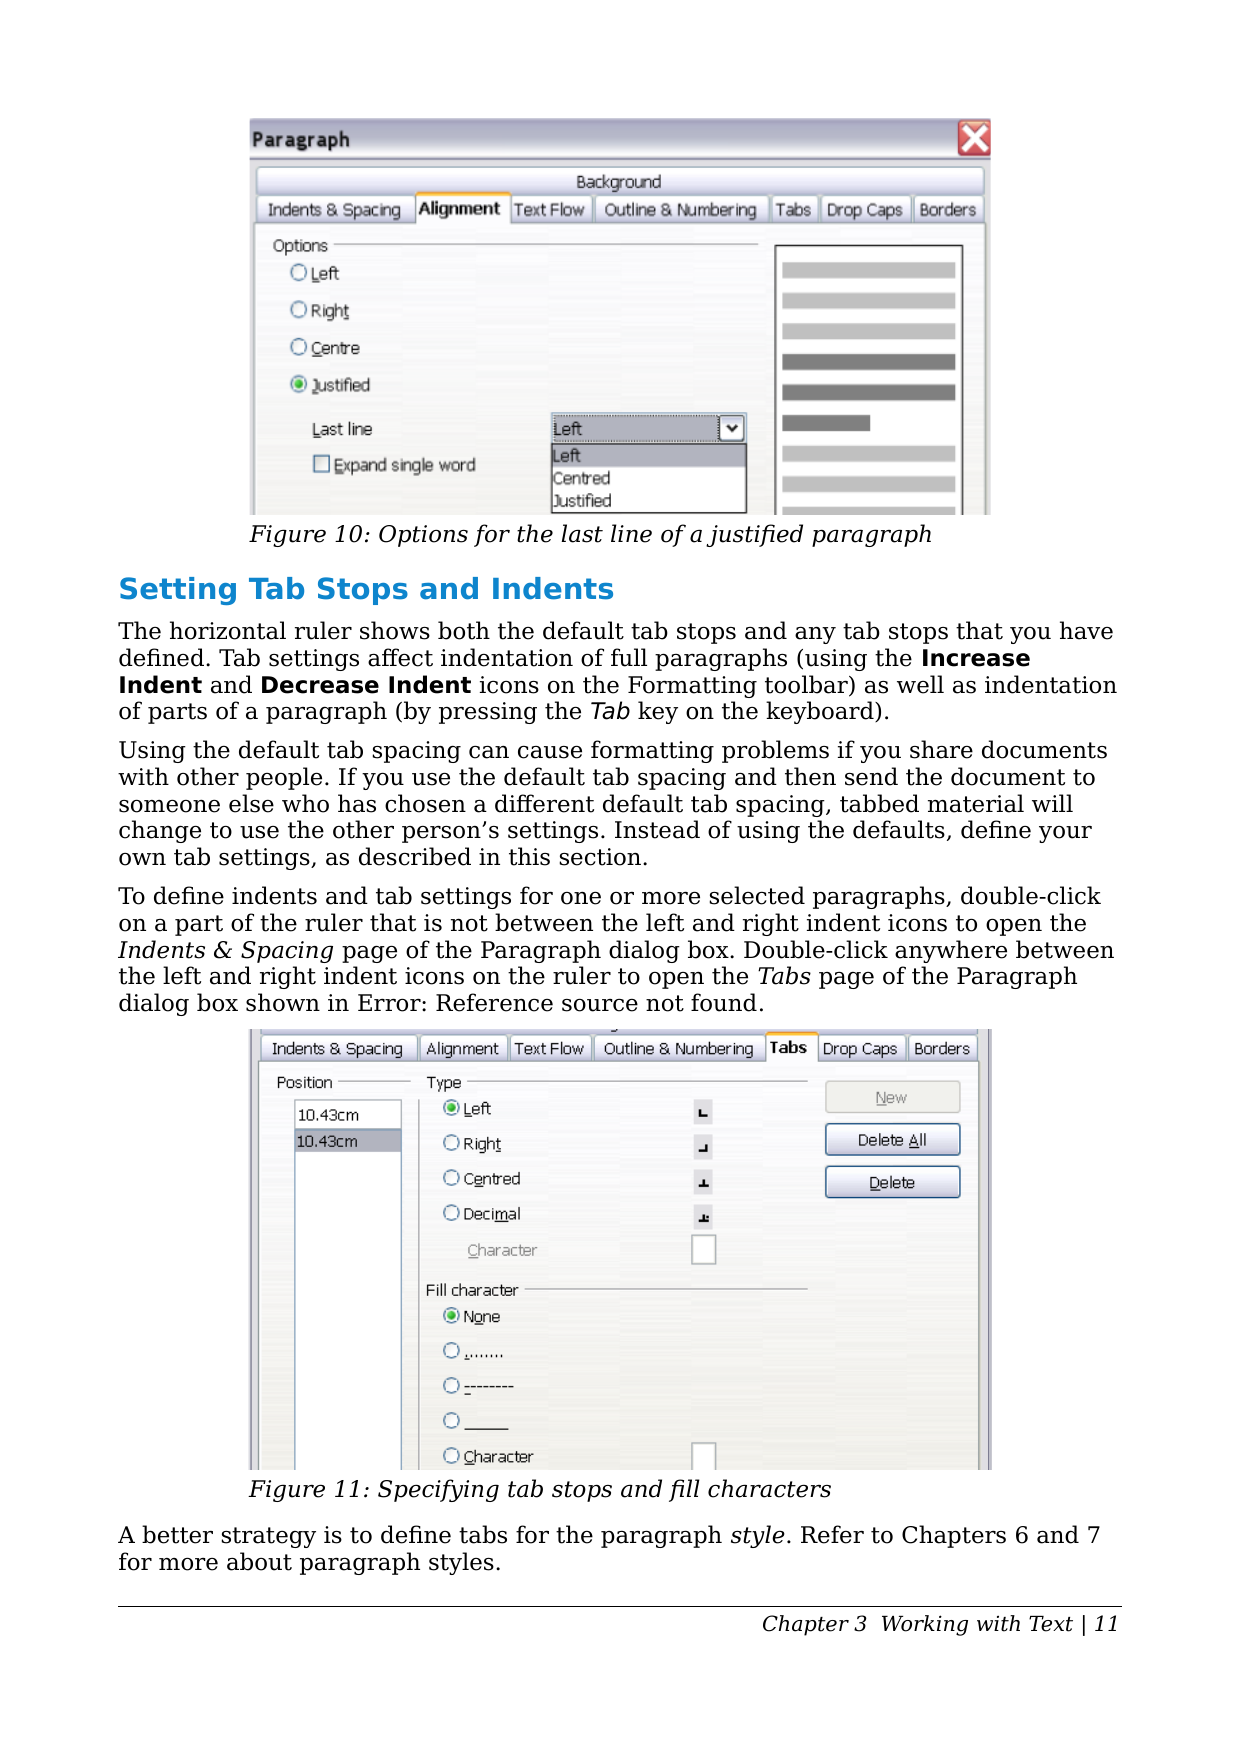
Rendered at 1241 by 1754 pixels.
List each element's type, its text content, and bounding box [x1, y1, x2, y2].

subtitle Setting Tab Stops and Indents [118, 572, 1122, 606]
text A better strategy is to define tabs for the paragraph style. Refer to Chapters 6 and 7 for more about paragraph styles. [118, 1522, 1122, 1576]
text Using the default tab spacing can cause formatting problems if you share documents with other people. If you use the default tab spacing and then send the document to someone else who has chosen a different default tab spacing, tabbed material will change to use the other person’s settings. Instead of using the defaults, define your own tab settings, as described in this section. [118, 738, 1122, 871]
text Figure 11: Specifying tab stops and fill characters [249, 1476, 991, 1503]
picture [248, 1029, 992, 1470]
text The horizontal ruler shows both the default tab stops and any tab stops that you have defined. Tab settings affect indentation of full paragraphs (using the Increase Indent and Decrease Indent icons on the Formatting toolbar) as well as indentation of parts of a paragraph (by pressing the Tab key on the keyboard). [118, 618, 1122, 725]
text Figure 10: Options for the last line of a justified paragraph [249, 521, 991, 548]
text To define indents and tab settings for one or more selected paragraphs, double-click on a part of the ruler that is not between the left and right indent icons to open the Indents & Spacing page of the Paragraph dialog box. Double-click anywhere between the left and right indent icons on the ruler to open the Tabs page of the Paragraph dialog box shown in Figure 56. [118, 883, 1122, 1017]
picture [249, 118, 991, 515]
